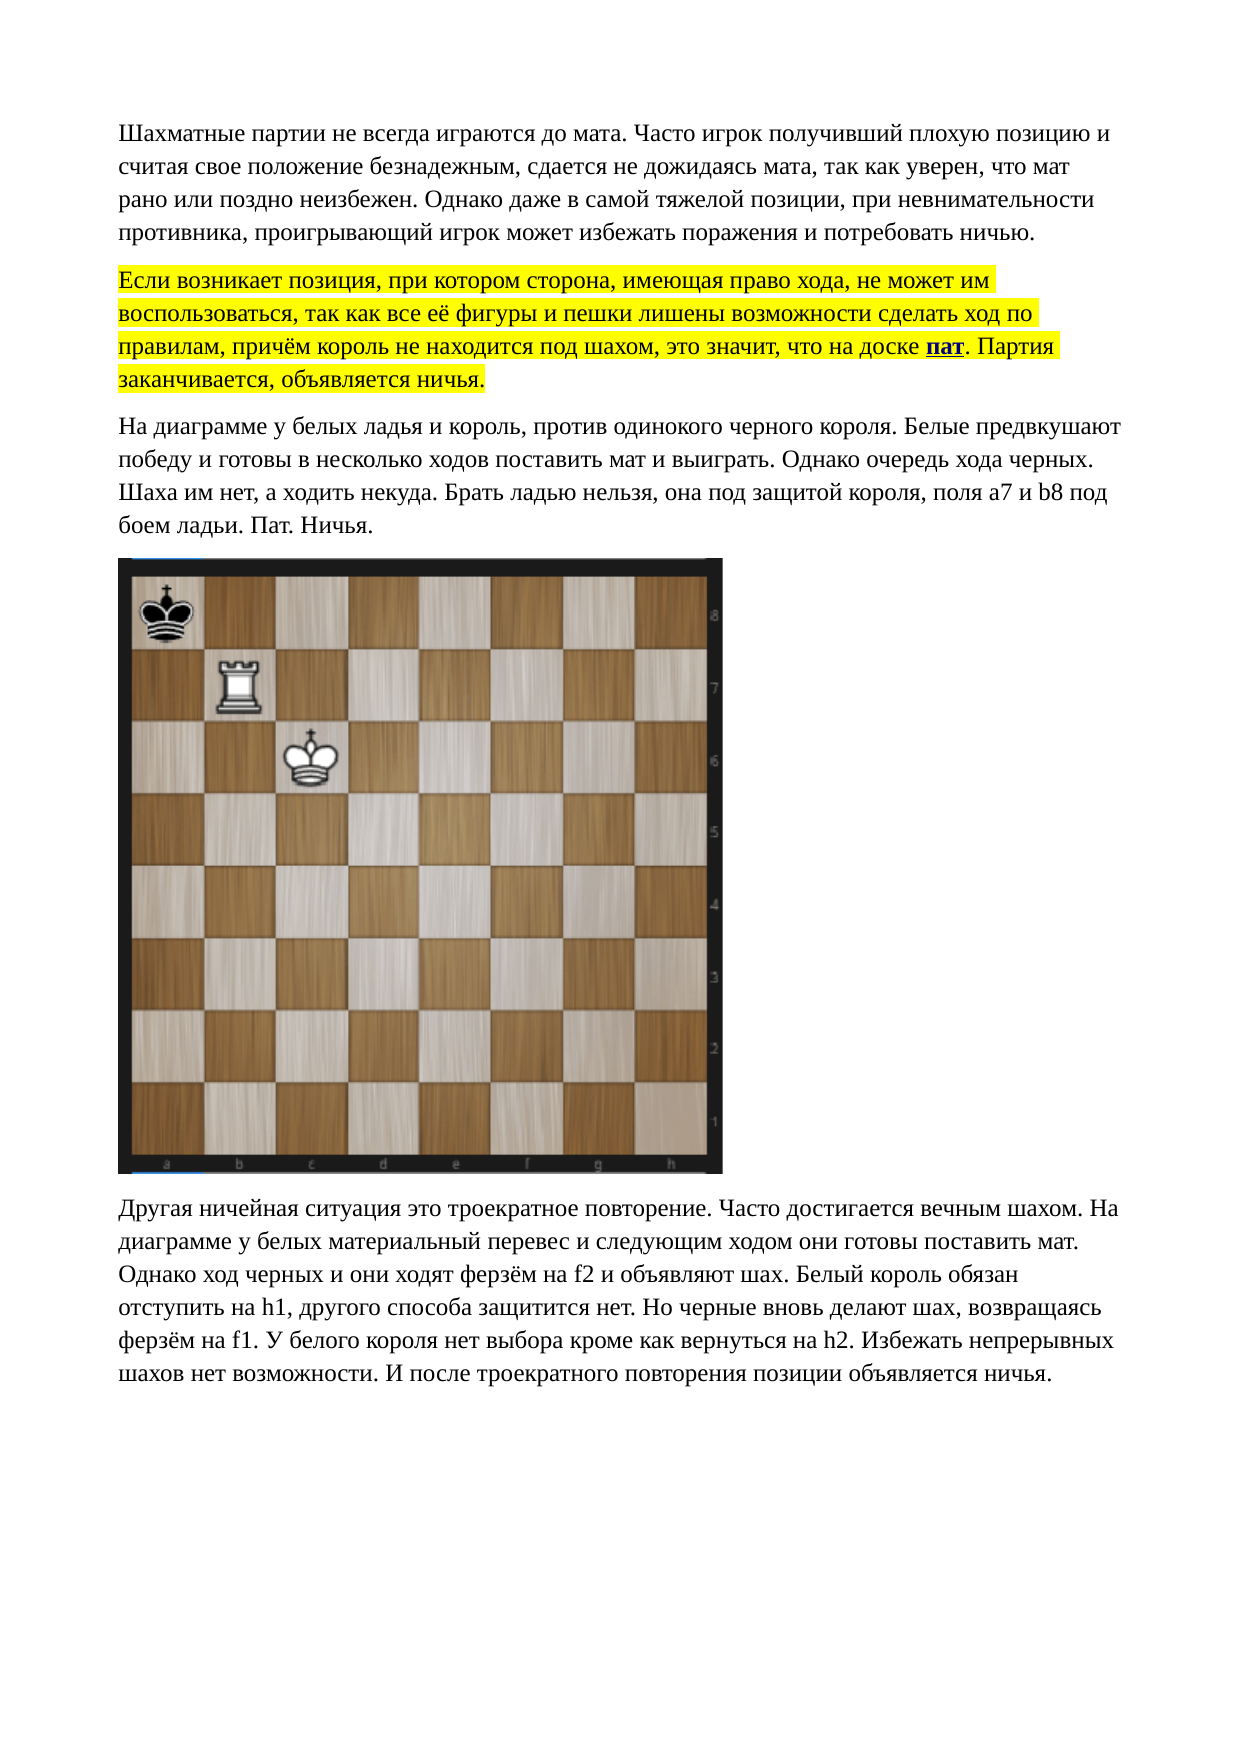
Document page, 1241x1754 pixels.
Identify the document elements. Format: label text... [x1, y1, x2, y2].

picture [118, 558, 723, 1174]
text Шахматные партии не всегда играются до мата. Часто игрок получивший плохую позицию и считая свое положение безнадежным, сдается не дожидаясь мата, так как уверен, что мат рано или поздно неизбежен. Однако даже в самой тяжелой позиции, при невнимательности противника, проигрывающий игрок может избежать поражения и потребовать ничью. [118, 118, 1122, 246]
text Если возникает позиция, при котором сторона, имеющая право хода, не может им воспользоваться, так как все её фигуры и пешки лишены возможности сделать ход по правилам, причём король не находится под шахом, это значит, что на доске пат. Партия заканчивается, объявляется ничья. [118, 265, 1122, 393]
text Другая ничейная ситуация это троекратное повторение. Часто достигается вечным шахом. На диаграмме у белых материальный перевес и следующим ходом они готовы поставить мат. Однако ход черных и они ходят ферзём на f2 и объявляют шах. Белый король обязан отступить на h1, другого способа защитится нет. Но черные вновь делают шах, возвращаясь ферзём на f1. У белого короля нет выбора кроме как вернуться на h2. Избежать непрерывных шахов нет возможности. И после троекратного повторения позиции объявляется ничья. [118, 1193, 1122, 1387]
text На диаграмме у белых ладья и король, против одинокого черного короля. Белые предвкушают победу и готовы в несколько ходов поставить мат и выиграть. Однако очередь хода черных. Шаха им нет, а ходить некуда. Брать ладью нельзя, она под защитой короля, поля а7 и b8 под боем ладьи. Пат. Ничья. [118, 411, 1122, 539]
